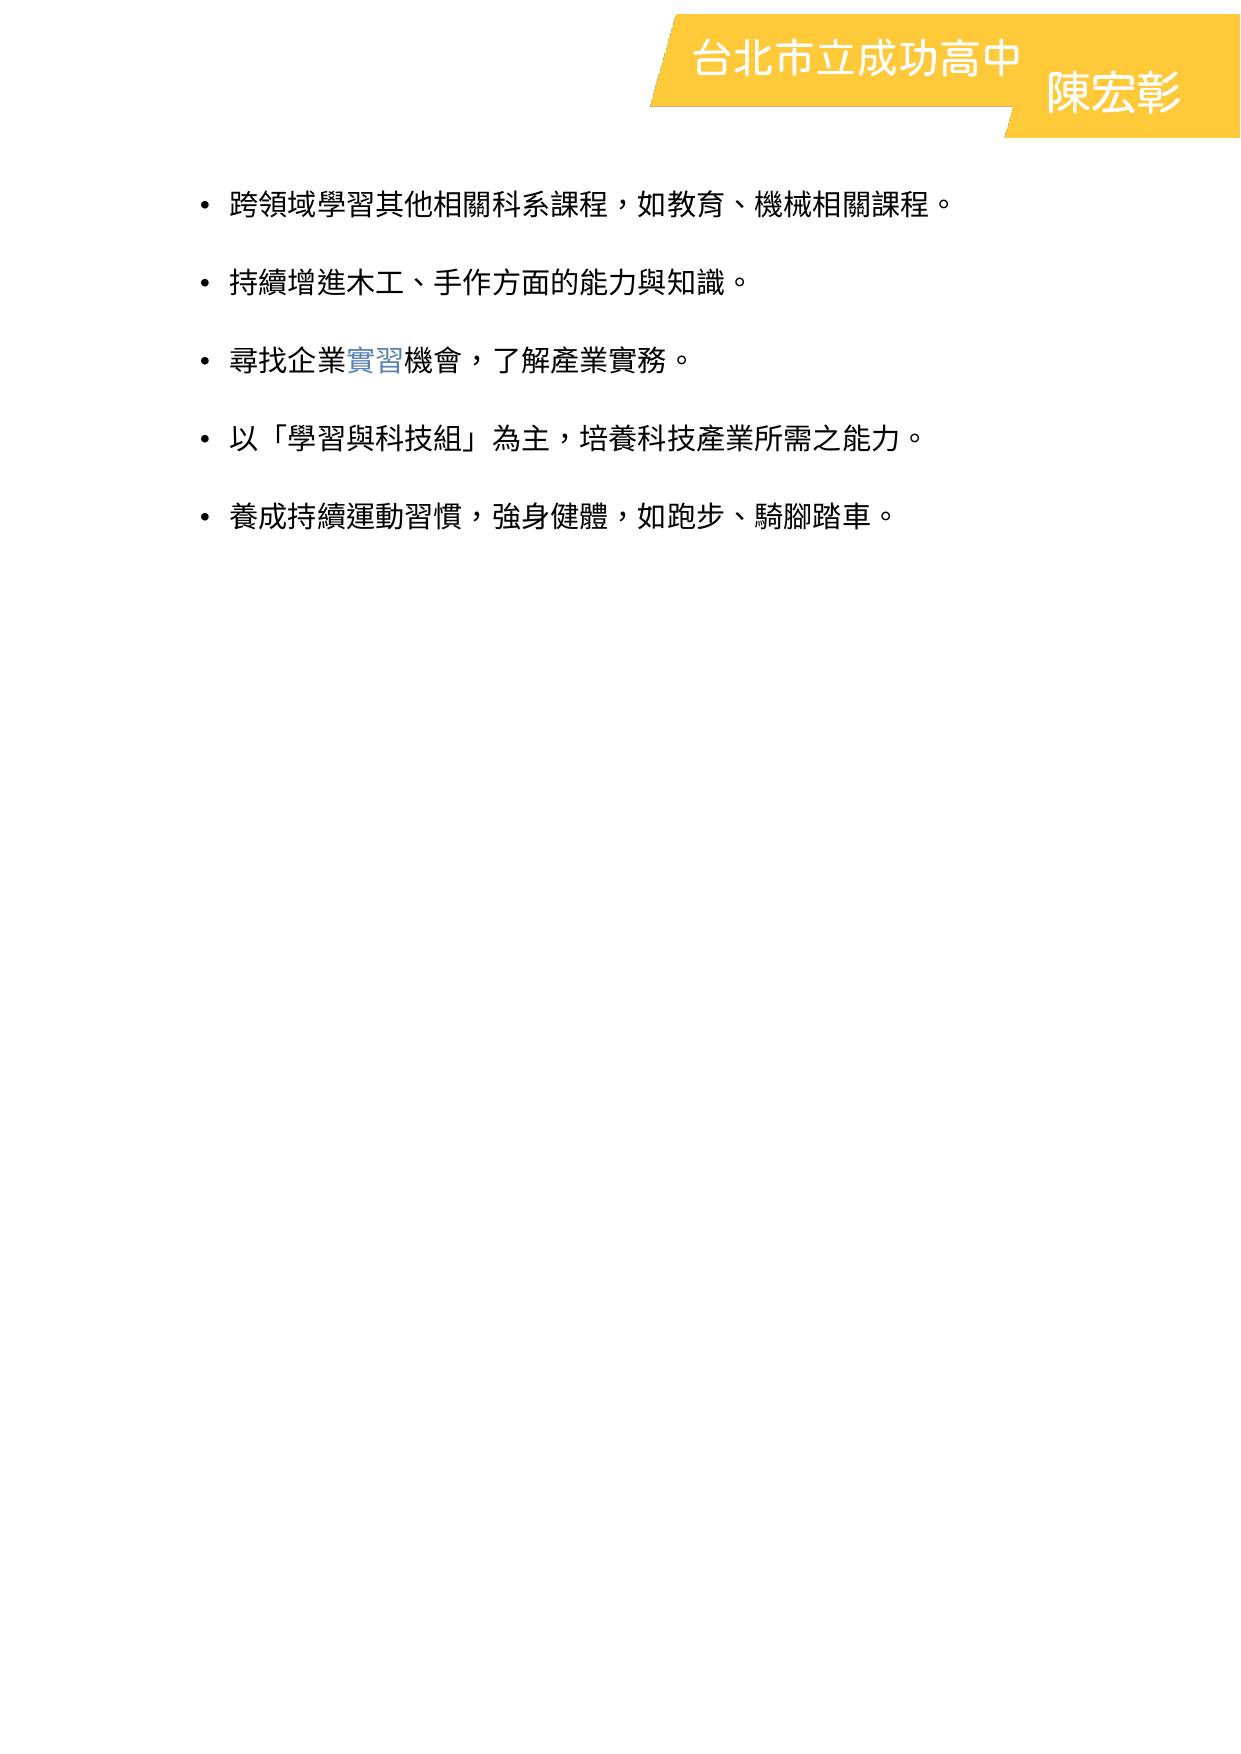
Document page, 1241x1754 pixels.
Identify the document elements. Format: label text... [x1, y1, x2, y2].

list 尋找企業實習機會，了解產業實務。 [200, 338, 1122, 380]
picture [0, 0, 1241, 152]
list 持續增進木工、手作方面的能力與知識。 [200, 260, 1122, 302]
list 以「學習與科技組」為主，培養科技產業所需之能力。 [200, 416, 1122, 458]
list 跨領域學習其他相關科系課程，如教育、機械相關課程。 [200, 182, 1122, 224]
list 養成持續運動習慣，強身健體，如跑步、騎腳踏車。 [200, 494, 1122, 536]
